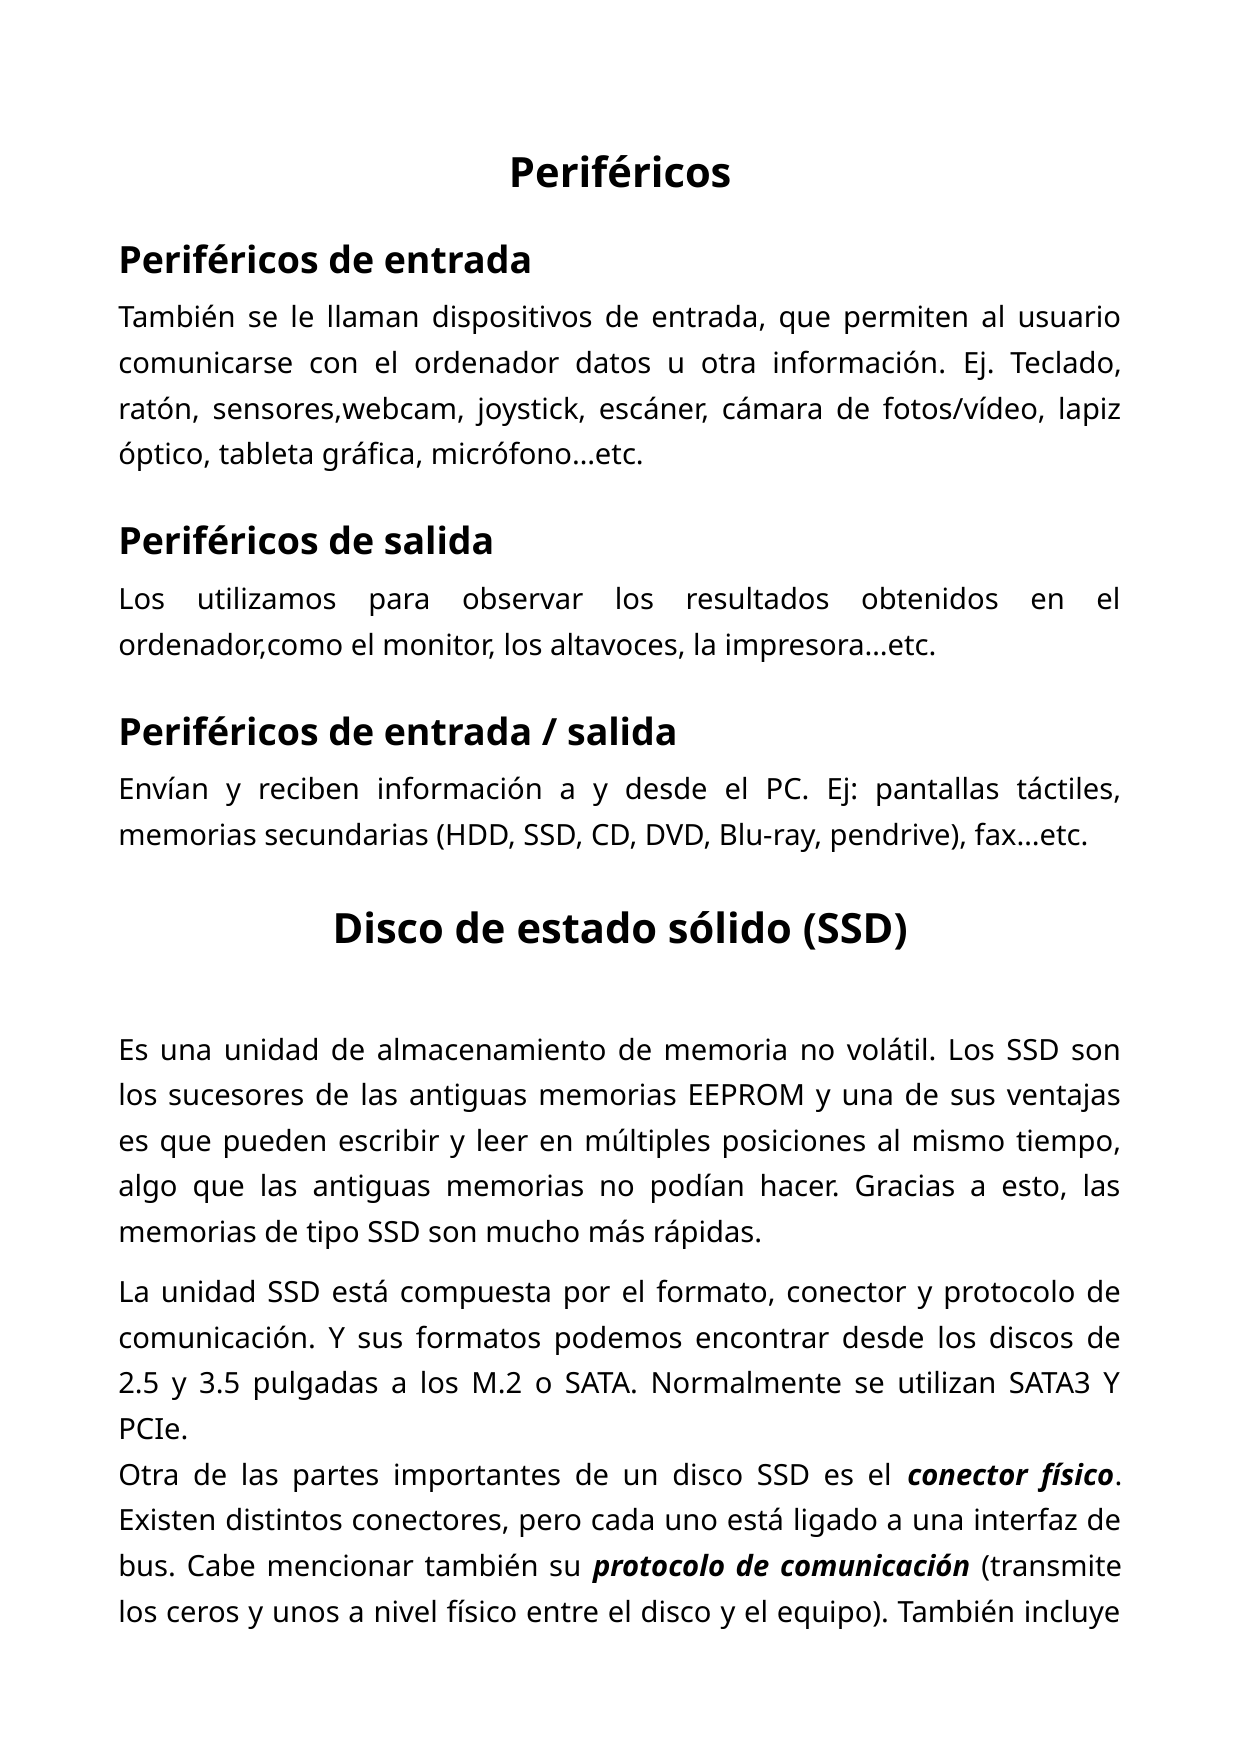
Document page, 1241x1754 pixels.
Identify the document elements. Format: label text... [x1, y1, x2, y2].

text Es una unidad de almacenamiento de memoria no volátil. Los SSD son los sucesores de las antiguas memorias EEPROM y una de sus ventajas es que pueden escribir y leer en múltiples posiciones al mismo tiempo, algo que las antiguas memorias no podían hacer. Gracias a esto, las memorias de tipo SSD son mucho más rápidas. [118, 1029, 1122, 1251]
subtitle Periféricos de entrada [118, 233, 1122, 284]
subtitle Disco de estado sólido (SSD) [118, 899, 1122, 956]
subtitle Periféricos de salida [118, 515, 1122, 566]
subtitle Periféricos [118, 143, 1122, 200]
subtitle Periféricos de entrada / salida [118, 705, 1122, 756]
text Los utilizamos para observar los resultados obtenidos en el ordenador,como el monitor, los altavoces, la impresora…etc. [118, 578, 1122, 663]
text Envían y reciben información a y desde el PC. Ej: pantallas táctiles, memorias secundarias (HDD, SSD, CD, DVD, Blu-ray, pendrive), fax…etc. [118, 768, 1122, 854]
text También se le llaman dispositivos de entrada, que permiten al usuario comunicarse con el ordenador datos u otra información. Ej. Teclado, ratón, sensores,webcam, joystick, escáner, cámara de fotos/vídeo, lapiz óptico, tableta gráfica, micrófono…etc. [118, 297, 1122, 473]
text La unidad SSD está compuesta por el formato, conector y protocolo de comunicación. Y sus formatos podemos encontrar desde los discos de 2.5 y 3.5 pulgadas a los M.2 o SATA. Normalmente se utilizan SATA3 Y PCIe. Otra de las partes importantes de un disco SSD es el conector físico. Existen distintos conectores, pero cada uno está ligado a una interfaz de bus. Cabe mencionar también su protocolo de comunicación (transmite los ceros y unos a nivel físico entre el disco y el equipo). También incluye [118, 1271, 1122, 1631]
